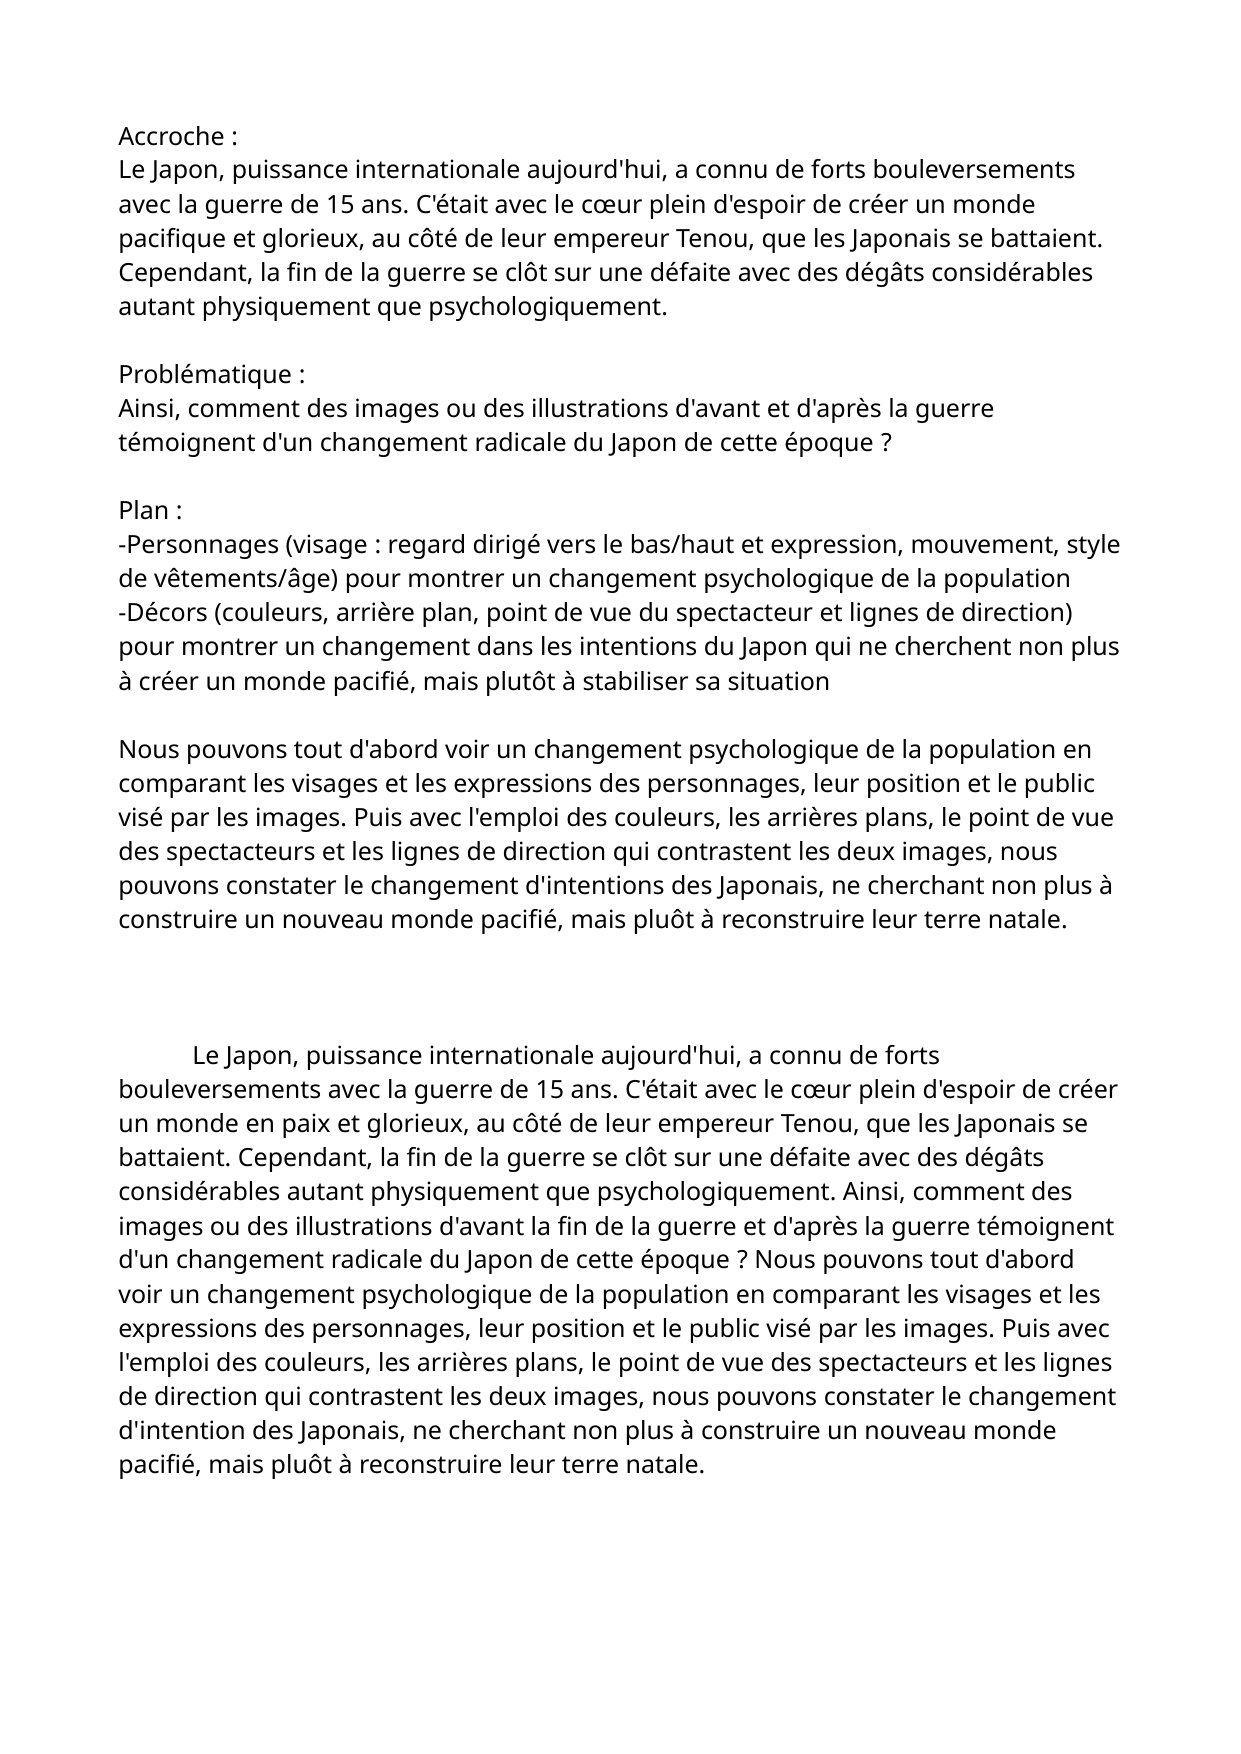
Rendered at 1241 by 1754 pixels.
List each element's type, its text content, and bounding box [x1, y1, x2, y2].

text Le Japon, puissance internationale aujourd'hui, a connu de forts bouleversements avec la guerre de 15 ans. C'était avec le cœur plein d'espoir de créer un monde pacifique et glorieux, au côté de leur empereur Tenou, que les Japonais se battaient. Cependant, la fin de la guerre se clôt sur une défaite avec des dégâts considérables autant physiquement que psychologiquement. [118, 152, 1122, 322]
text Ainsi, comment des images ou des illustrations d'avant et d'après la guerre témoignent d'un changement radicale du Japon de cette époque ? [118, 391, 1122, 459]
text -Décors (couleurs, arrière plan, point de vue du spectacteur et lignes de direction) pour montrer un changement dans les intentions du Japon qui ne cherchent non plus à créer un monde pacifié, mais plutôt à stabiliser sa situation [118, 595, 1122, 697]
text Plan : [118, 493, 1122, 527]
text -Personnages (visage : regard dirigé vers le bas/haut et expression, mouvement, style de vêtements/âge) pour montrer un changement psychologique de la population [118, 527, 1122, 595]
text Problématique : [118, 357, 1122, 391]
text Nous pouvons tout d'abord voir un changement psychologique de la population en comparant les visages et les expressions des personnages, leur position et le public visé par les images. Puis avec l'emploi des couleurs, les arrières plans, le point de vue des spectacteurs et les lignes de direction qui contrastent les deux images, nous pouvons constater le changement d'intentions des Japonais, ne cherchant non plus à construire un nouveau monde pacifié, mais pluôt à reconstruire leur terre natale. [118, 731, 1122, 936]
text Le Japon, puissance internationale aujourd'hui, a connu de forts bouleversements avec la guerre de 15 ans. C'était avec le cœur plein d'espoir de créer un monde en paix et glorieux, au côté de leur empereur Tenou, que les Japonais se battaient. Cependant, la fin de la guerre se clôt sur une défaite avec des dégâts considérables autant physiquement que psychologiquement. Ainsi, comment des images ou des illustrations d'avant la fin de la guerre et d'après la guerre témoignent d'un changement radicale du Japon de cette époque ? Nous pouvons tout d'abord voir un changement psychologique de la population en comparant les visages et les expressions des personnages, leur position et le public visé par les images. Puis avec l'emploi des couleurs, les arrières plans, le point de vue des spectacteurs et les lignes de direction qui contrastent les deux images, nous pouvons constater le changement d'intention des Japonais, ne cherchant non plus à construire un nouveau monde pacifié, mais pluôt à reconstruire leur terre natale. [118, 1038, 1122, 1481]
text Accroche : [118, 118, 1122, 152]
